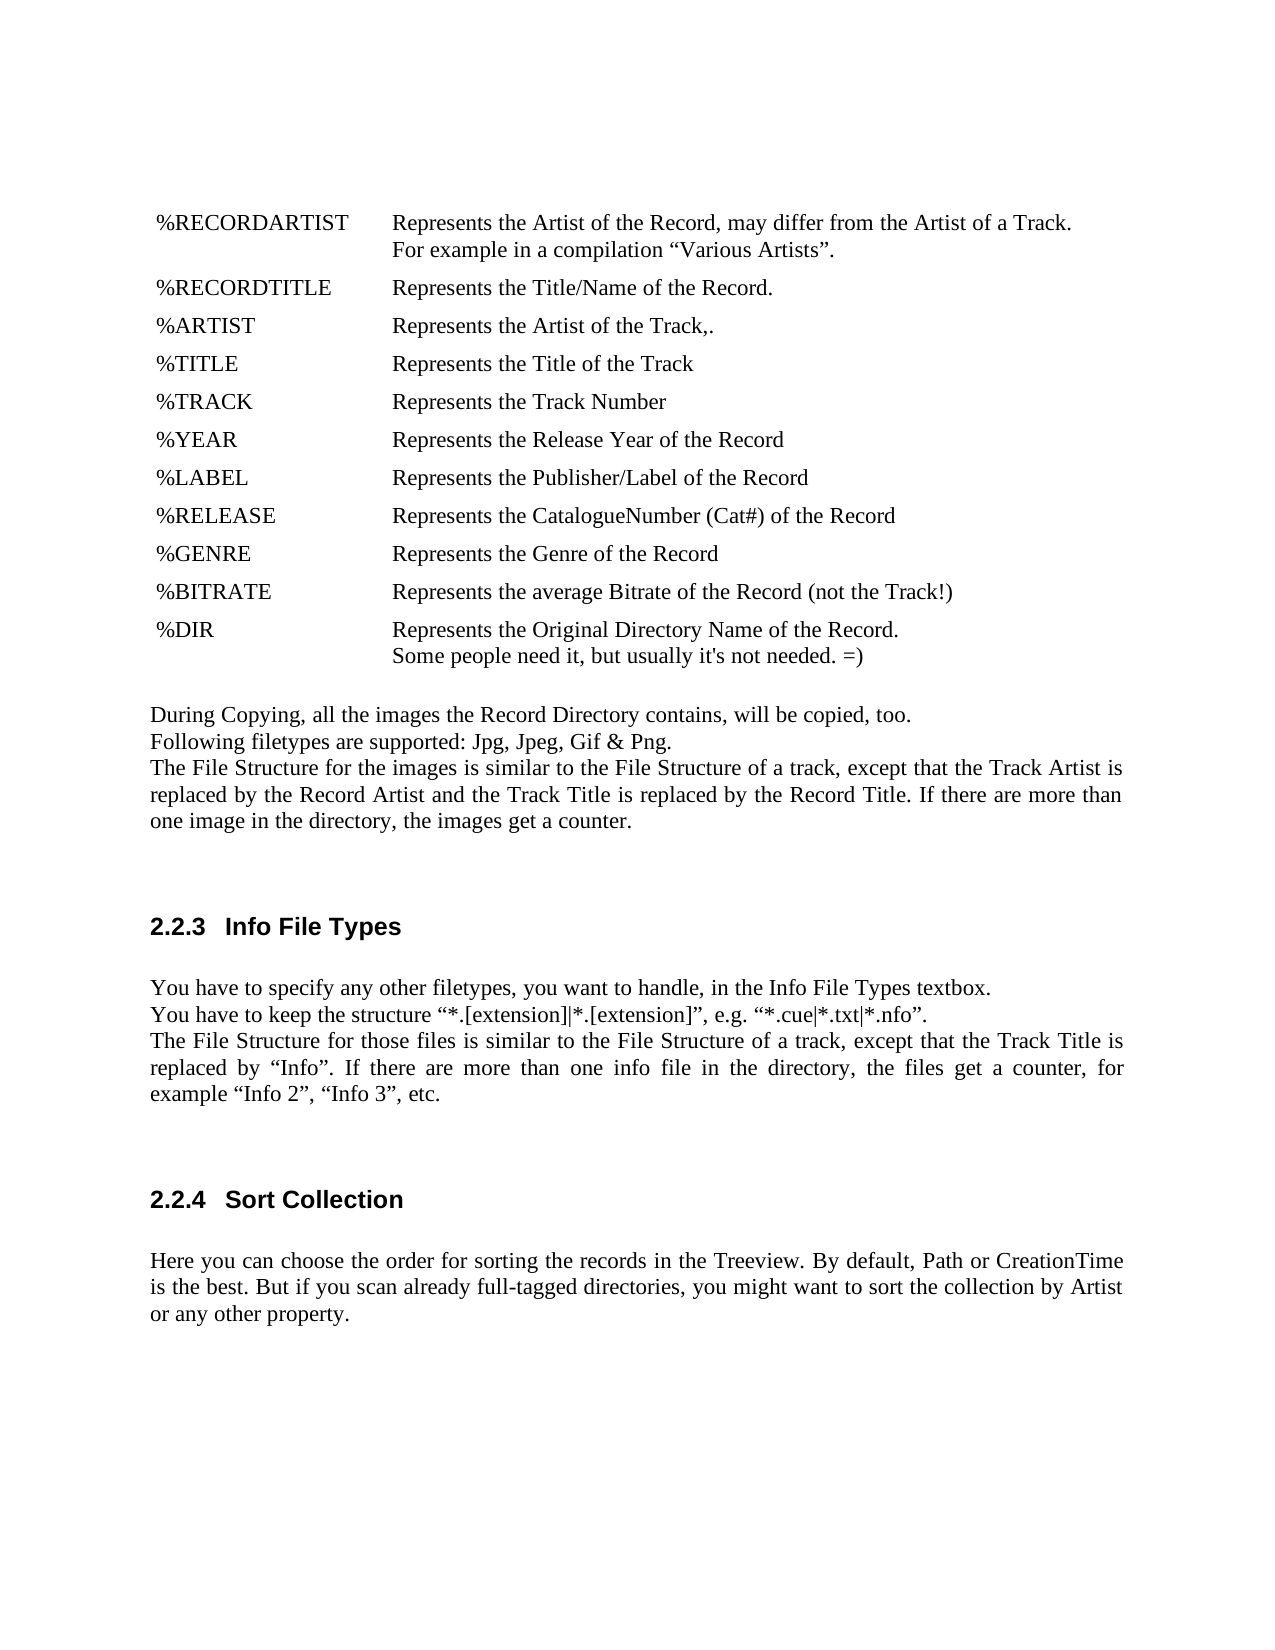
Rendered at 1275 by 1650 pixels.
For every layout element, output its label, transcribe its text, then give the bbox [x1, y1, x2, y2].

table_cell Represents the Genre of the Record [386, 534, 1125, 572]
table_header %RECORDARTIST [150, 203, 386, 268]
text You have to specify any other filetypes, you want to handle, in the Info File Types textbox. [150, 974, 1125, 1000]
table_cell %ARTIST [150, 306, 386, 344]
table_cell %GENRE [150, 534, 386, 572]
table_cell %YEAR [150, 420, 386, 458]
table_cell Represents the Artist of the Track,. [386, 306, 1125, 344]
text You have to keep the structure “*.[extension]|*.[extension]”, e.g. “*.cue|*.txt|*.nfo”. [150, 1000, 1125, 1027]
table_cell %TRACK [150, 382, 386, 420]
table_cell Represents the Title/Name of the Record. [386, 268, 1125, 306]
table_cell %RELEASE [150, 496, 386, 534]
table_cell %BITRATE [150, 572, 386, 610]
table_cell Represents the average Bitrate of the Record (not the Track!) [386, 572, 1125, 610]
table_cell %DIR [150, 610, 386, 674]
text Here you can choose the order for sorting the records in the Treeview. By default, Path or CreationTime is the best. But if you scan already full-tagged directories, you might want to sort the collection by Artist or any other property. [150, 1247, 1125, 1326]
text The File Structure for those files is similar to the File Structure of a track, except that the Track Title is replaced by “Info”. If there are more than one info file in the directory, the files get a counter, for example “Info 2”, “Info 3”, etc. [150, 1027, 1125, 1107]
subtitle 2.2.4 Sort Collection [150, 1185, 1125, 1214]
table_cell Represents the Original Directory Name of the Record. Some people need it, but usually it's not needed. =) [386, 610, 1125, 674]
table_cell Represents the Release Year of the Record [386, 420, 1125, 458]
table_cell Represents the Title of the Track [386, 344, 1125, 382]
table_cell %LABEL [150, 458, 386, 496]
table_cell %TITLE [150, 344, 386, 382]
table_cell Represents the CatalogueNumber (Cat#) of the Record [386, 496, 1125, 534]
table_cell Represents the Track Number [386, 382, 1125, 420]
text The File Structure for the images is similar to the File Structure of a track, except that the Track Artist is replaced by the Record Artist and the Track Title is replaced by the Record Title. If there are more than one image in the directory, the images get a counter. [150, 754, 1125, 834]
text Following filetypes are supported: Jpg, Jpeg, Gif & Png. [150, 728, 1125, 754]
subtitle 2.2.3 Info File Types [150, 912, 1125, 941]
table_header Represents the Artist of the Record, may differ from the Artist of a Track. For example in a compilation “Various Artists”. [386, 203, 1125, 268]
table_cell %RECORDTITLE [150, 268, 386, 306]
text During Copying, all the images the Record Directory contains, will be copied, too. [150, 701, 1125, 728]
table_cell Represents the Publisher/Label of the Record [386, 458, 1125, 496]
